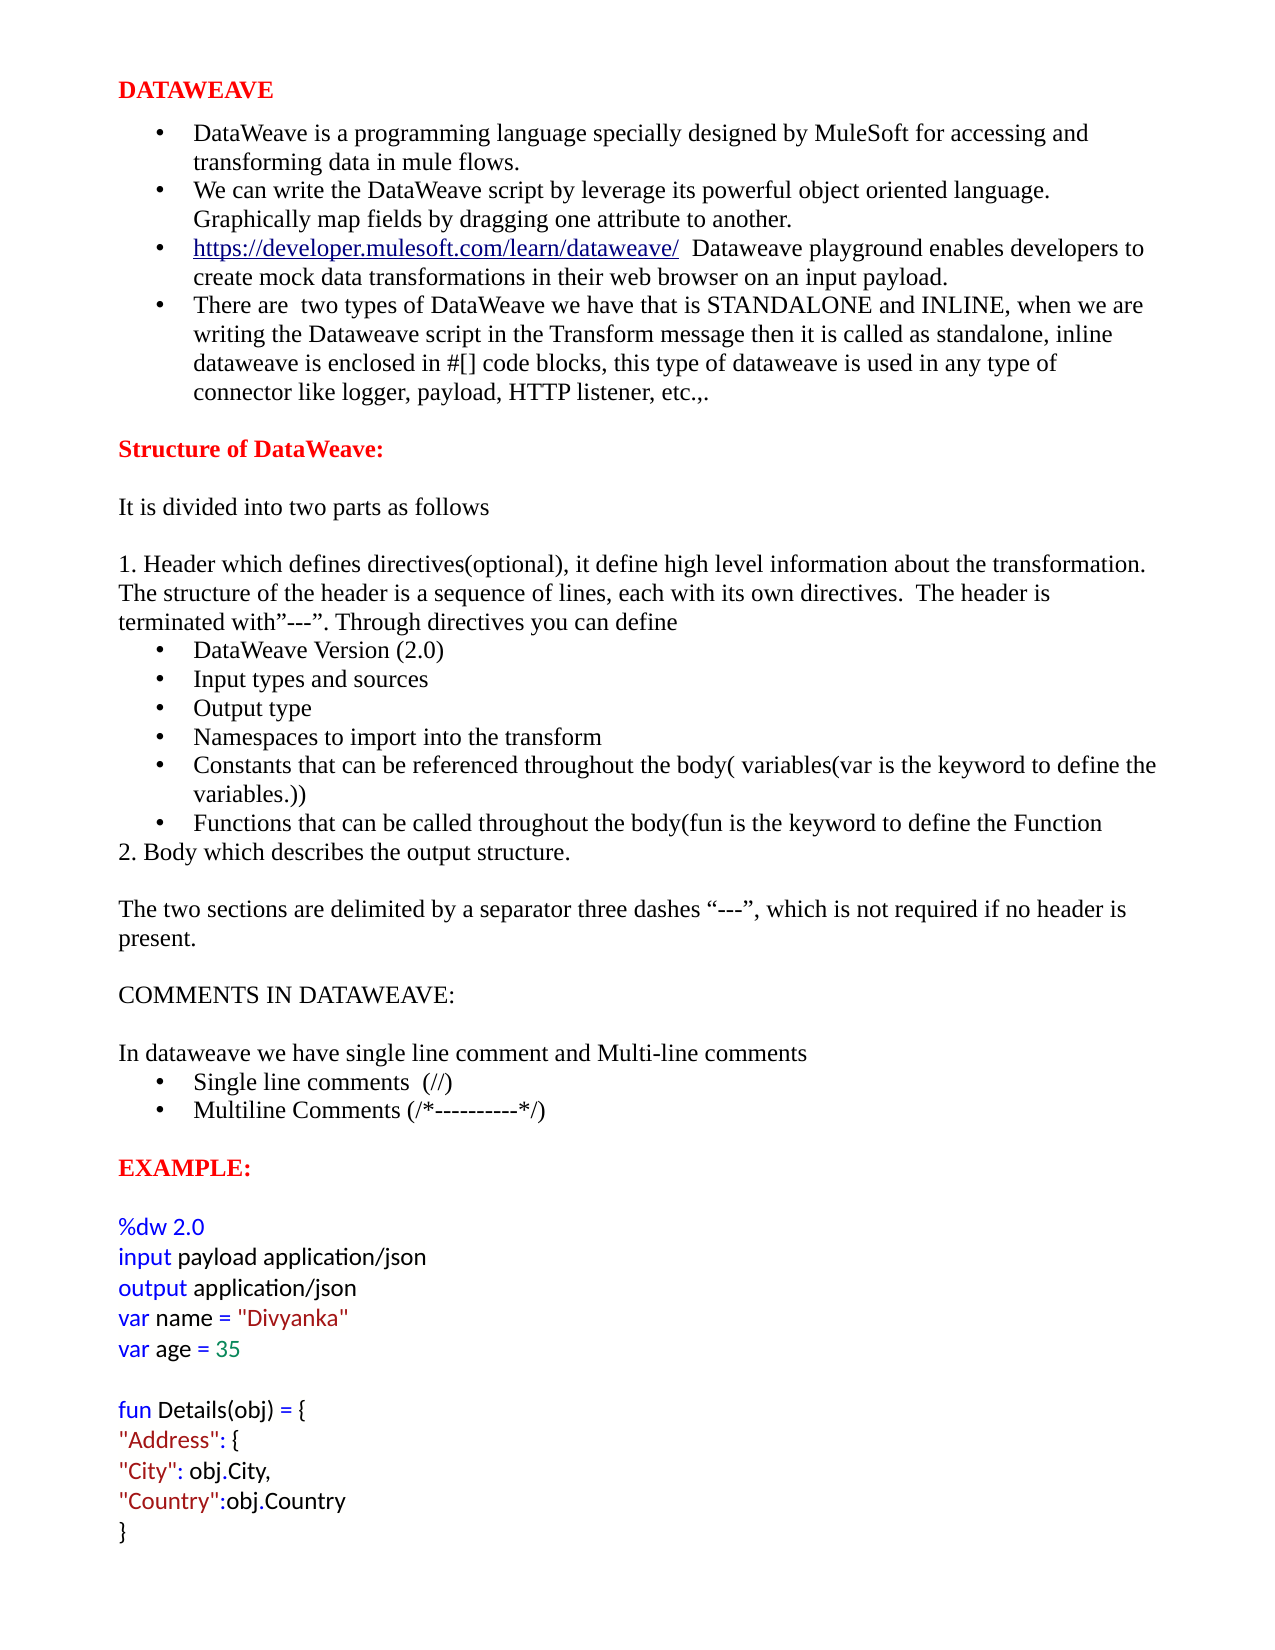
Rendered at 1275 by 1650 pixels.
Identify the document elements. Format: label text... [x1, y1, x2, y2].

list Output type [156, 693, 1157, 722]
text output application/json [118, 1272, 1157, 1302]
text input payload application/json [118, 1241, 1157, 1272]
list DataWeave Version (2.0) [156, 636, 1157, 664]
text It is divided into two parts as follows [118, 492, 1157, 521]
text "Address": { [118, 1424, 1157, 1455]
text var name = "Divyanka" [118, 1302, 1157, 1333]
text %dw 2.0 [118, 1211, 1157, 1241]
text "Country":obj.Country [118, 1485, 1157, 1516]
text Structure of DataWeave: [118, 434, 1157, 463]
list Input types and sources [156, 664, 1157, 693]
text fun Details(obj) = { [118, 1394, 1157, 1424]
text EXAMPLE: [118, 1153, 1157, 1182]
list We can write the DataWeave script by leverage its powerful object oriented language. Graphically map fields by dragging one attribute to another. [156, 176, 1157, 233]
text COMMENTS IN DATAWEAVE: [118, 981, 1157, 1009]
text } [118, 1516, 1157, 1546]
list DataWeave is a programming language specially designed by MuleSoft for accessing and transforming data in mule flows. [156, 118, 1157, 176]
list Functions that can be called throughout the body(fun is the keyword to define the Function [156, 808, 1157, 837]
text In dataweave we have single line comment and Multi-line comments [118, 1038, 1157, 1067]
text 2. Body which describes the output structure. [118, 837, 1157, 866]
text 1. Header which defines directives(optional), it define high level information about the transformation. The structure of the header is a sequence of lines, each with its own directives. The header is terminated with”---”. Through directives you can define [118, 549, 1157, 636]
list Multiline Comments (/*----------*/) [156, 1096, 1157, 1124]
text "City": obj.City, [118, 1455, 1157, 1485]
list Single line comments (//) [156, 1067, 1157, 1096]
list There are two types of DataWeave we have that is STANDALONE and INLINE, when we are writing the Dataweave script in the Transform message then it is called as standalone, inline dataweave is enclosed in #[] code blocks, this type of dataweave is used in any type of connector like logger, payload, HTTP listener, etc.,. [156, 291, 1157, 406]
list Constants that can be referenced throughout the body( variables(var is the keyword to define the variables.)) [156, 751, 1157, 808]
text var age = 35 [118, 1333, 1157, 1363]
text The two sections are delimited by a separator three dashes “---”, which is not required if no header is present. [118, 894, 1157, 952]
list Namespaces to import into the transform [156, 722, 1157, 751]
list https://developer.mulesoft.com/learn/dataweave/ Dataweave playground enables developers to create mock data transformations in their web browser on an input payload. [156, 233, 1157, 291]
